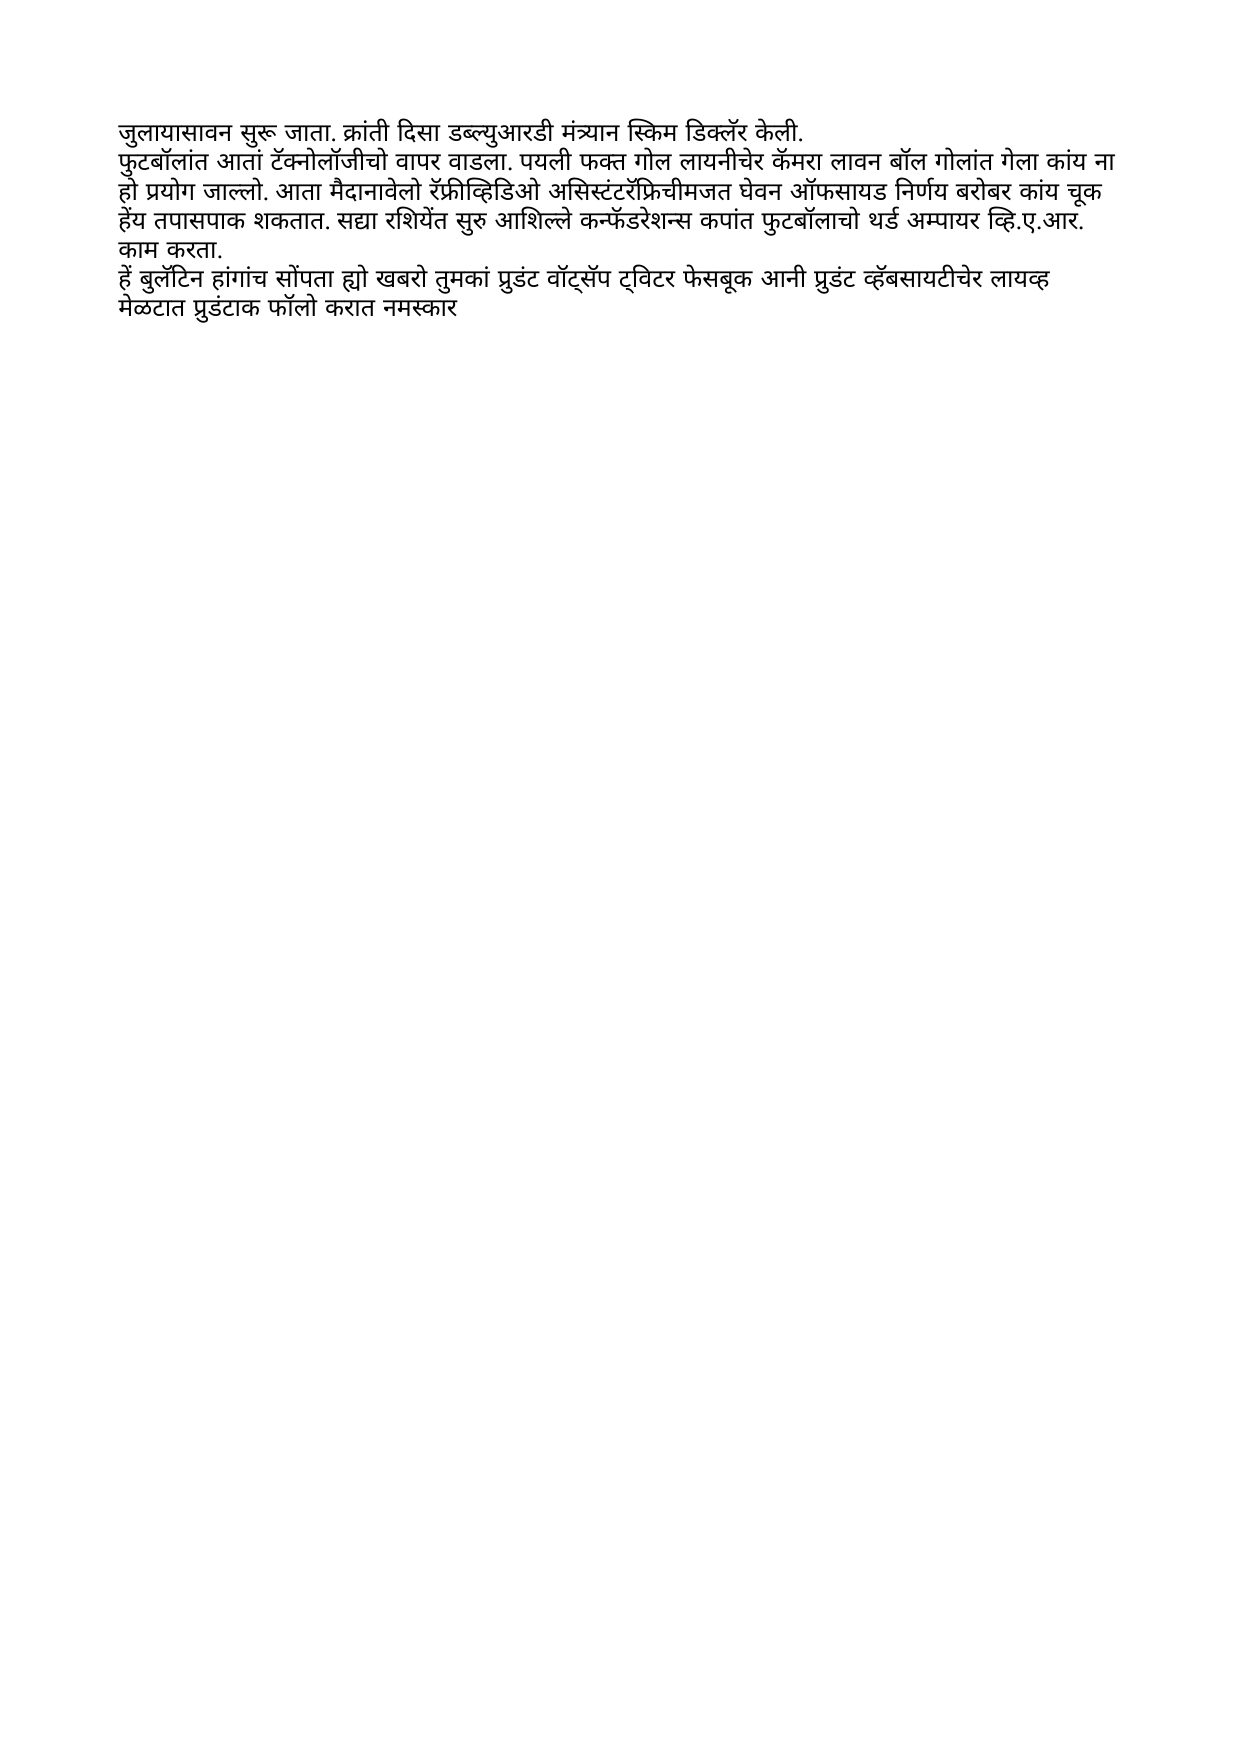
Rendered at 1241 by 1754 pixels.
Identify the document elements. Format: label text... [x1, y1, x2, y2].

text हें बुलॅटिन हांगांच सोंपता ह्यो खबरो तुमकां प्रुडंट वॉट्सॅप ट्विटर फेसबूक आनी प्रुडंट व्हॅबसायटीचेर लायव्ह मेळटात प्रुडंटाक फॉलो करात नमस्कार [118, 264, 1122, 323]
text फुटबॉलांत आतां टॅक्नोलॉजीचो वापर वाडला. पयली फक्त गोल लायनीचेर कॅमरा लावन बॉल गोलांत गेला कांय ना हो प्रयोग जाल्लो. आता मैदानावेलो रॅफ्रीव्हिडिओ असिस्टंटरॅफ्रिचीमजत घेवन ऑफसायड निर्णय बरोबर कांय चूक हेंय तपासपाक शकतात. सद्या रशियेंत सुरु आशिल्ले कन्फॅडरेशन्स कपांत फुटबॉलाचो थर्ड अम्पायर व्हि.ए.आर. काम करता. [118, 147, 1122, 264]
text जुलायासावन सुरू जाता. क्रांती दिसा डब्ल्युआरडी मंत्र्यान स्किम डिक्लॅर केली. [118, 118, 1122, 147]
